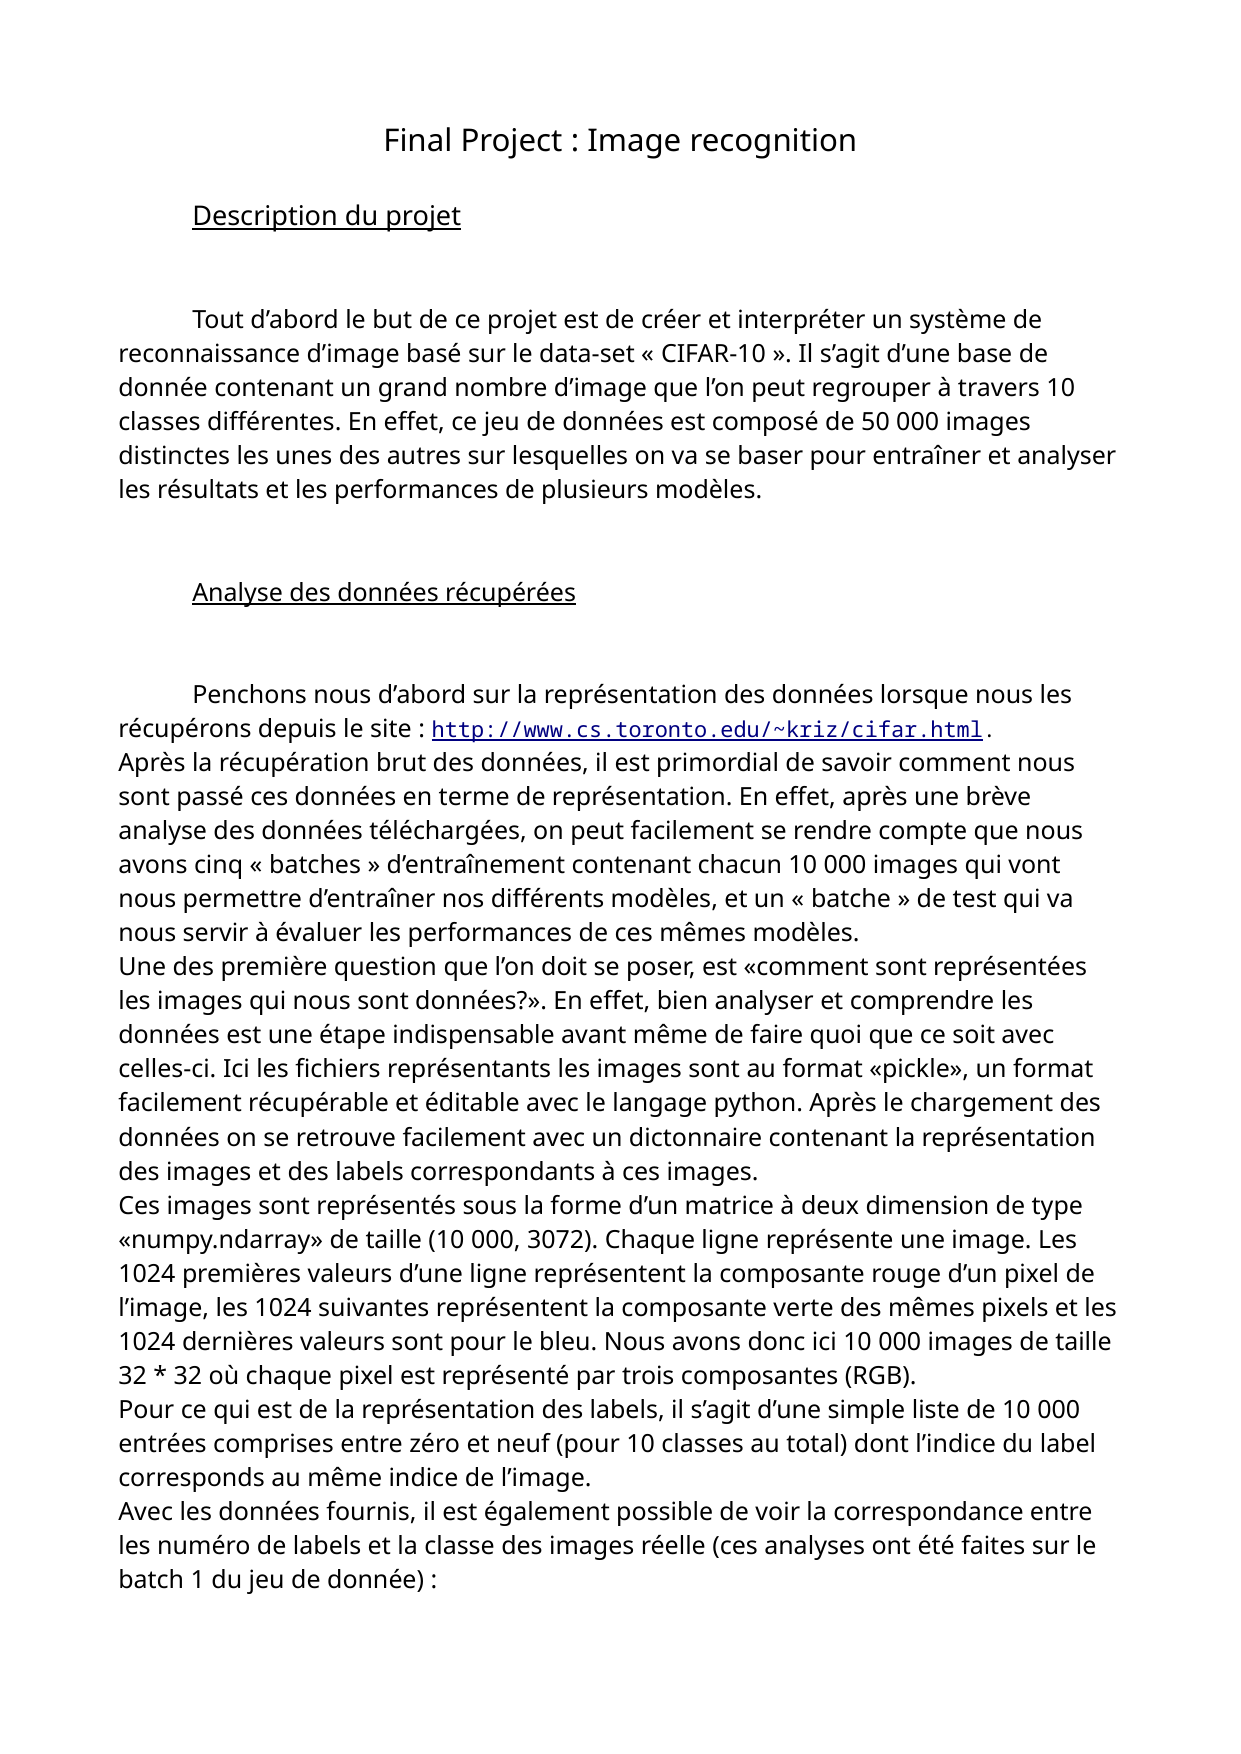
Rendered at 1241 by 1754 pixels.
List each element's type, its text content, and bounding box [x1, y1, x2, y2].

text Description du projet [118, 197, 1122, 233]
text Analyse des données récupérées [118, 574, 1122, 608]
text Final Project : Image recognition [118, 118, 1122, 161]
text Tout d’abord le but de ce projet est de créer et interpréter un système de reconnaissance d’image basé sur le data-set « CIFAR-10 ». Il s’agit d’une base de donnée contenant un grand nombre d’image que l’on peut regrouper à travers 10 classes différentes. En effet, ce jeu de données est composé de 50 000 images distinctes les unes des autres sur lesquelles on va se baser pour entraîner et analyser les résultats et les performances de plusieurs modèles. [118, 302, 1122, 506]
text Après la récupération brut des données, il est primordial de savoir comment nous sont passé ces données en terme de représentation. En effet, après une brève analyse des données téléchargées, on peut facilement se rendre compte que nous avons cinq « batches » d’entraînement contenant chacun 10 000 images qui vont nous permettre d’entraîner nos différents modèles, et un « batche » de test qui va nous servir à évaluer les performances de ces mêmes modèles. Une des première question que l’on doit se poser, est «comment sont représentées les images qui nous sont données?». En effet, bien analyser et comprendre les données est une étape indispensable avant même de faire quoi que ce soit avec celles-ci. Ici les fichiers représentants les images sont au format «pickle», un format facilement récupérable et éditable avec le langage python. Après le chargement des données on se retrouve facilement avec un dictonnaire contenant la représentation des images et des labels correspondants à ces images. Ces images sont représentés sous la forme d’un matrice à deux dimension de type «numpy.ndarray» de taille (10 000, 3072). Chaque ligne représente une image. Les 1024 premières valeurs d’une ligne représentent la composante rouge d’un pixel de l’image, les 1024 suivantes représentent la composante verte des mêmes pixels et les 1024 dernières valeurs sont pour le bleu. Nous avons donc ici 10 000 images de taille 32 * 32 où chaque pixel est représenté par trois composantes (RGB). Pour ce qui est de la représentation des labels, il s’agit d’une simple liste de 10 000 entrées comprises entre zéro et neuf (pour 10 classes au total) dont l’indice du label corresponds au même indice de l’image. Avec les données fournis, il est également possible de voir la correspondance entre les numéro de labels et la classe des images réelle (ces analyses ont été faites sur le batch 1 du jeu de donnée) : [118, 744, 1122, 1596]
text Penchons nous d’abord sur la représentation des données lorsque nous les récupérons depuis le site : http://www.cs.toronto.edu/~kriz/cifar.html. [118, 676, 1122, 744]
